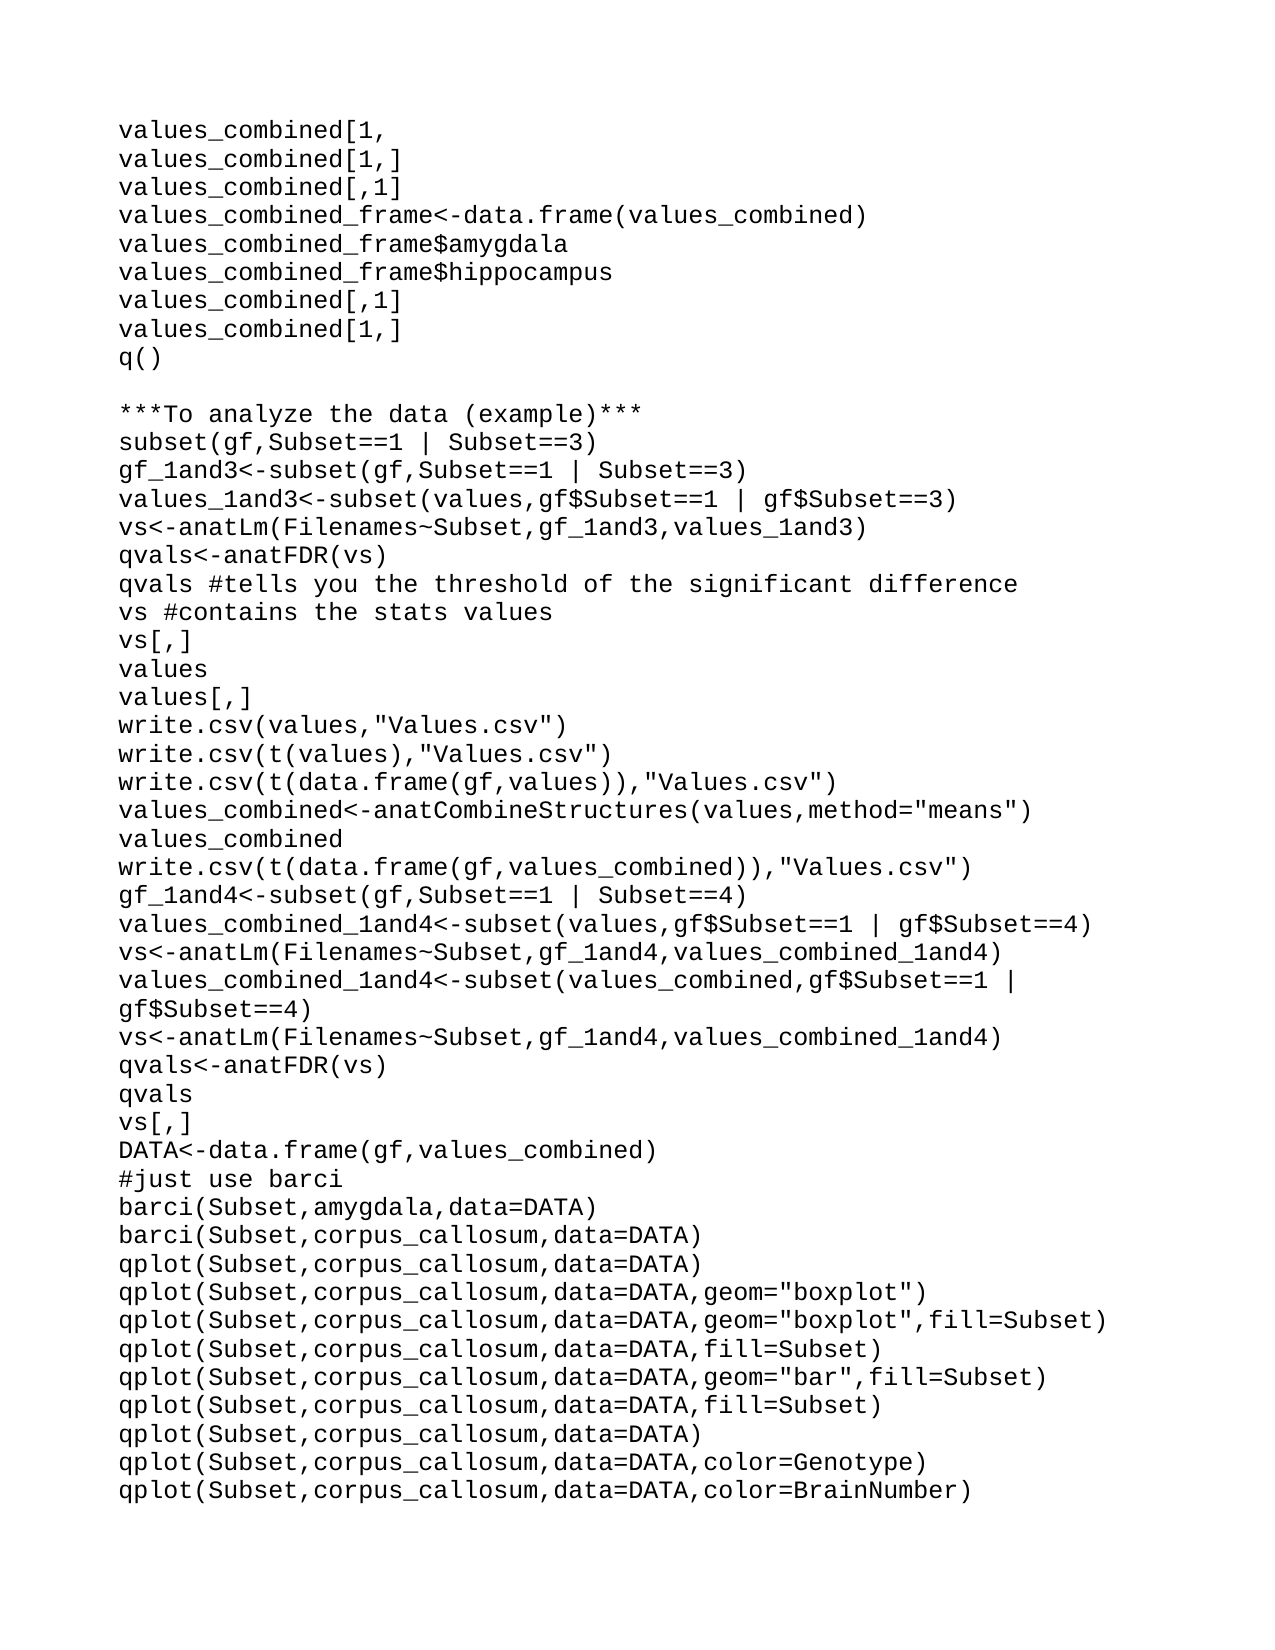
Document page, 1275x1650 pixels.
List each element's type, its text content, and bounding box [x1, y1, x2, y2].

text qvals<-anatFDR(vs) [118, 1053, 1157, 1081]
text values_combined_frame<-data.frame(values_combined) [118, 203, 1157, 231]
text values[,] [118, 685, 1157, 713]
text vs[,] [118, 1110, 1157, 1138]
text qplot(Subset,corpus_callosum,data=DATA,fill=Subset) [118, 1393, 1157, 1421]
text values_combined_1and4<-subset(values_combined,gf$Subset==1 | gf$Subset==4) [118, 968, 1157, 1025]
text vs<-anatLm(Filenames~Subset,gf_1and4,values_combined_1and4) [118, 940, 1157, 968]
text q() [118, 345, 1157, 373]
text vs[,] [118, 628, 1157, 656]
text values_combined [118, 826, 1157, 855]
text qvals [118, 1081, 1157, 1110]
text values_combined_frame$hippocampus [118, 260, 1157, 288]
text write.csv(t(data.frame(gf,values)),"Values.csv") [118, 770, 1157, 798]
text ***To analyze the data (example)*** [118, 401, 1157, 430]
text qplot(Subset,corpus_callosum,data=DATA,fill=Subset) [118, 1336, 1157, 1365]
text vs<-anatLm(Filenames~Subset,gf_1and4,values_combined_1and4) [118, 1025, 1157, 1053]
text values_combined[1,] [118, 316, 1157, 345]
text qplot(Subset,corpus_callosum,data=DATA,color=Genotype) [118, 1450, 1157, 1478]
text #just use barci [118, 1166, 1157, 1195]
text qvals<-anatFDR(vs) [118, 543, 1157, 571]
text values_combined<-anatCombineStructures(values,method="means") [118, 798, 1157, 826]
text qplot(Subset,corpus_callosum,data=DATA,geom="bar",fill=Subset) [118, 1365, 1157, 1393]
text barci(Subset,corpus_callosum,data=DATA) [118, 1223, 1157, 1251]
text DATA<-data.frame(gf,values_combined) [118, 1138, 1157, 1166]
text values_combined_1and4<-subset(values,gf$Subset==1 | gf$Subset==4) [118, 911, 1157, 940]
text qvals #tells you the threshold of the significant difference [118, 571, 1157, 600]
text qplot(Subset,corpus_callosum,data=DATA,geom="boxplot",fill=Subset) [118, 1308, 1157, 1336]
text qplot(Subset,corpus_callosum,data=DATA) [118, 1251, 1157, 1280]
text values_combined[,1] [118, 288, 1157, 316]
text write.csv(t(values),"Values.csv") [118, 741, 1157, 770]
text barci(Subset,amygdala,data=DATA) [118, 1195, 1157, 1223]
text values_1and3<-subset(values,gf$Subset==1 | gf$Subset==3) [118, 486, 1157, 515]
text values_combined_frame$amygdala [118, 231, 1157, 260]
text values_combined[1,] [118, 146, 1157, 175]
text subset(gf,Subset==1 | Subset==3) [118, 430, 1157, 458]
text qplot(Subset,corpus_callosum,data=DATA) [118, 1421, 1157, 1450]
text values [118, 656, 1157, 685]
text qplot(Subset,corpus_callosum,data=DATA,color=BrainNumber) [118, 1478, 1157, 1506]
text write.csv(t(data.frame(gf,values_combined)),"Values.csv") [118, 855, 1157, 883]
text vs<-anatLm(Filenames~Subset,gf_1and3,values_1and3) [118, 515, 1157, 543]
text qplot(Subset,corpus_callosum,data=DATA,geom="boxplot") [118, 1280, 1157, 1308]
text values_combined[,1] [118, 175, 1157, 203]
text gf_1and3<-subset(gf,Subset==1 | Subset==3) [118, 458, 1157, 486]
text gf_1and4<-subset(gf,Subset==1 | Subset==4) [118, 883, 1157, 911]
text write.csv(values,"Values.csv") [118, 713, 1157, 741]
text vs #contains the stats values [118, 600, 1157, 628]
text values_combined[1, [118, 118, 1157, 146]
